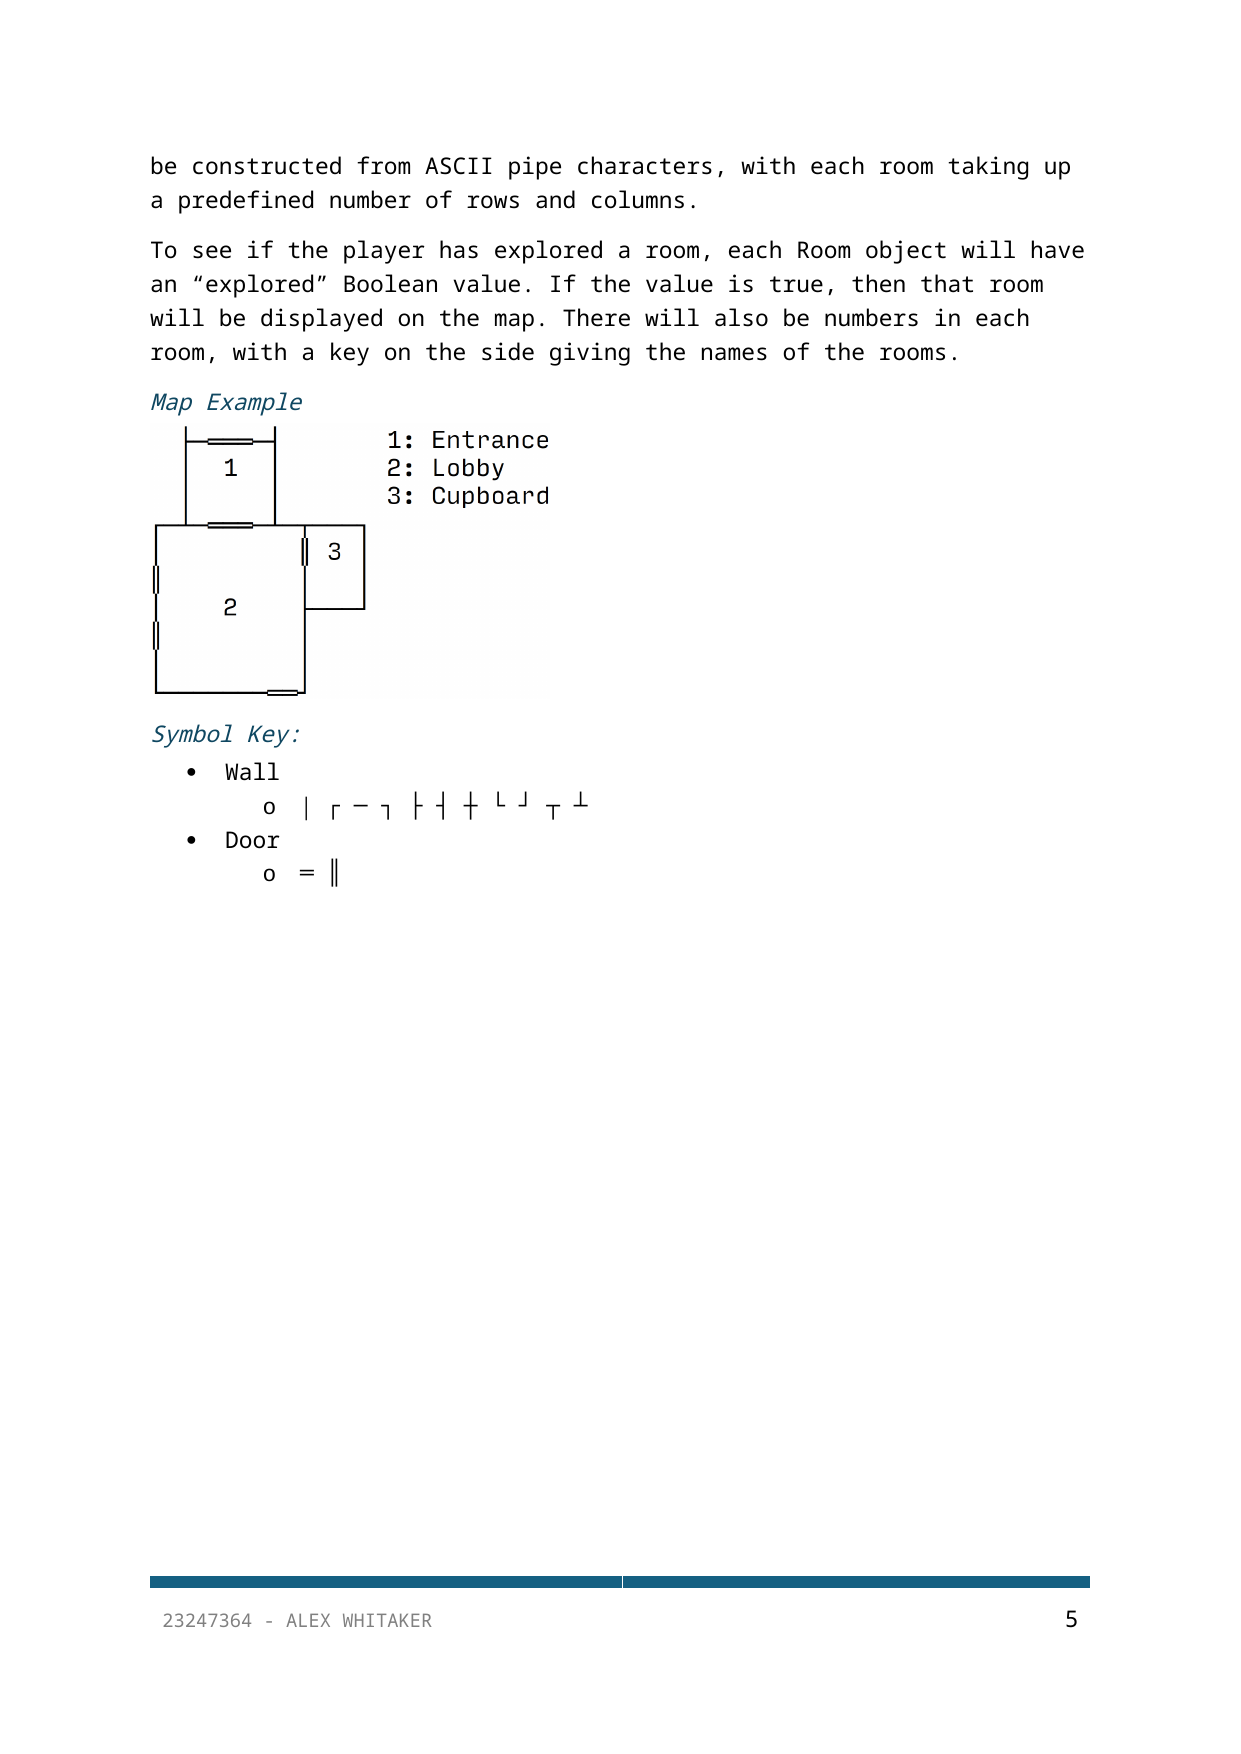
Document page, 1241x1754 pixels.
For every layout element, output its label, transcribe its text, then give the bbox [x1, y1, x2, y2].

text be constructed from ASCII pipe characters, with each room taking up a predefined number of rows and columns. [150, 150, 1090, 215]
list Door [187, 823, 1090, 855]
text To see if the player has explored a room, each Room object will have an “explored” Boolean value. If the value is true, then that room will be displayed on the map. There will also be numbers in each room, with a key on the side giving the names of the rooms. [150, 234, 1090, 367]
picture [150, 423, 550, 699]
subtitle Map Example [150, 386, 1090, 417]
list Wall [187, 756, 1090, 787]
subtitle Symbol Key: [150, 718, 1090, 749]
list ═ ║ [262, 857, 1090, 889]
list │ ┌ ─ ┐ ├ ┤ ┼ └ ┘ ┬ ┴ [262, 790, 1090, 821]
